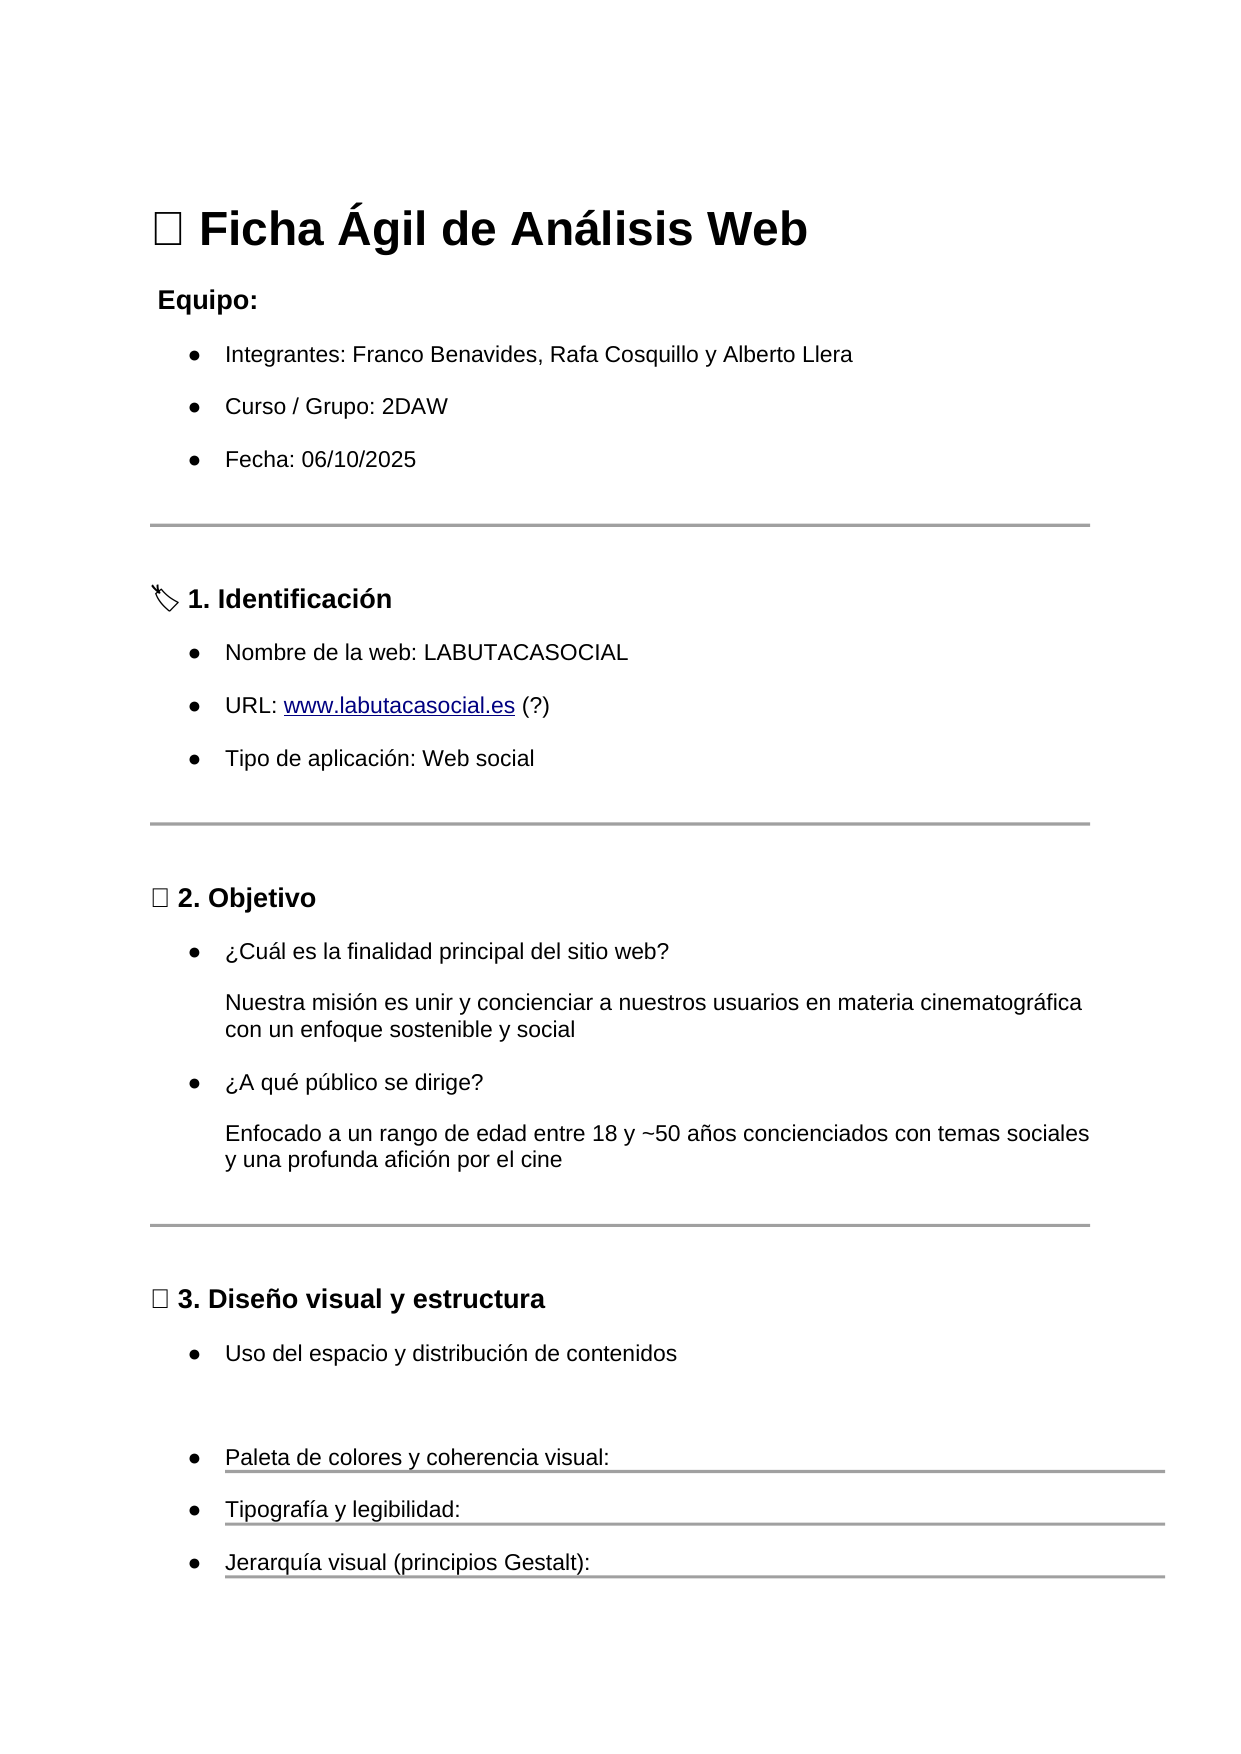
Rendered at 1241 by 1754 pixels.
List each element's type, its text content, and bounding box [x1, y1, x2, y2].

list Fecha: 06/10/2025 [187, 446, 1090, 499]
list ¿A qué público se dirige? [187, 1068, 1090, 1095]
subtitle 🎯 2. Objetivo [150, 882, 1090, 913]
list Paleta de colores y coherencia visual: [187, 1443, 1090, 1496]
subtitle 🧩 Ficha Ágil de Análisis Web [150, 200, 1090, 255]
list Integrantes: Franco Benavides, Rafa Cosquillo y Alberto Llera [187, 341, 1090, 393]
list Jerarquía visual (principios Gestalt): [187, 1549, 1090, 1603]
list URL: www.labutacasocial.es (?) [187, 692, 1090, 745]
list Nuestra misión es unir y concienciar a nuestros usuarios en materia cinematográfica con un enfoque sostenible y social [187, 989, 1090, 1068]
list Enfocado a un rango de edad entre 18 y ~50 años concienciados con temas sociales y una profunda afición por el cine [187, 1120, 1090, 1199]
list Tipo de aplicación: Web social [187, 745, 1090, 797]
subtitle 🧑‍💻 Equipo: [150, 284, 1090, 316]
list ¿Cuál es la finalidad principal del sitio web? [187, 938, 1090, 964]
list Curso / Grupo: 2DAW [187, 393, 1090, 446]
list Tipografía y legibilidad: [187, 1496, 1090, 1549]
list Uso del espacio y distribución de contenidos [187, 1339, 1090, 1366]
subtitle 🏷️ 1. Identificación [150, 583, 1090, 614]
subtitle 🎨 3. Diseño visual y estructura [150, 1283, 1090, 1314]
list Nombre de la web: LABUTACASOCIAL [187, 639, 1090, 692]
